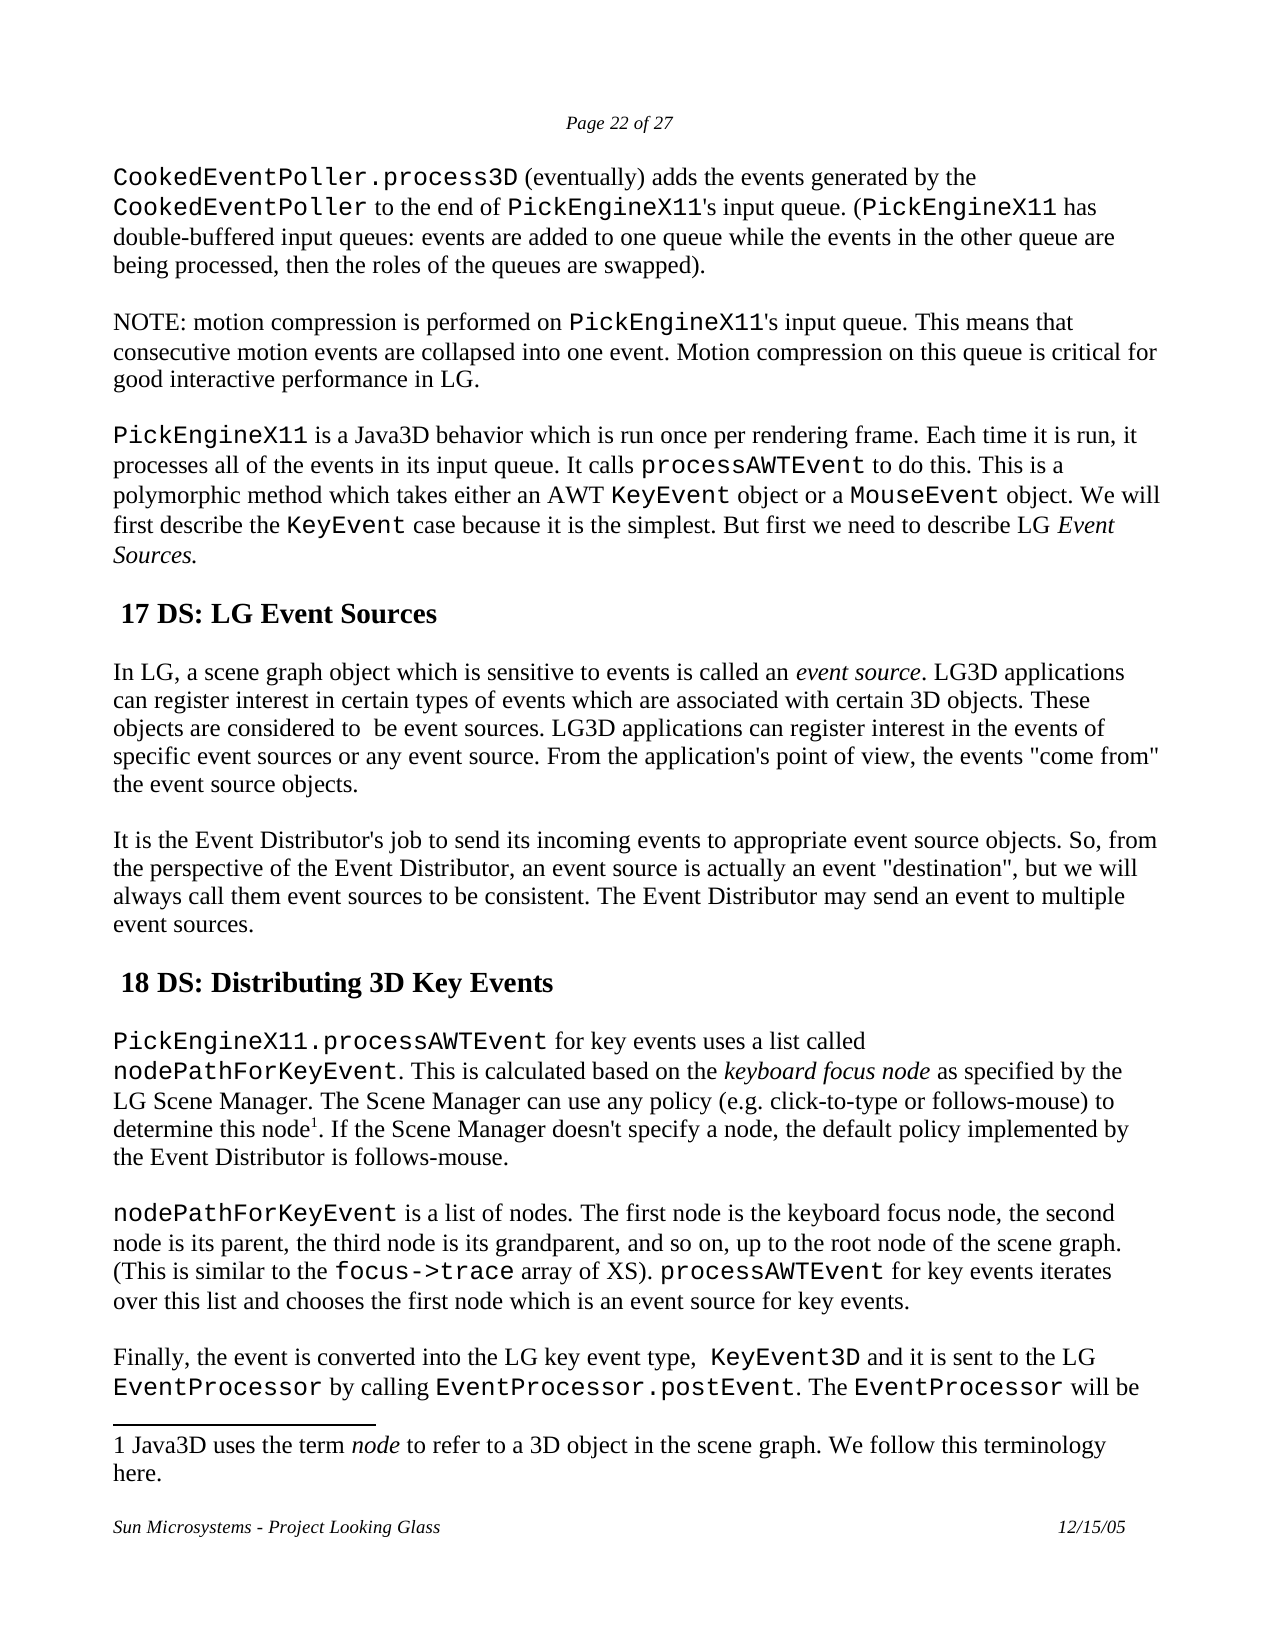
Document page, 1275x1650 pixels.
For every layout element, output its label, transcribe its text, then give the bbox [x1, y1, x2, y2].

text In LG, a scene graph object which is sensitive to events is called an event source. LG3D applications can register interest in certain types of events which are associated with certain 3D objects. These objects are considered to be event sources. LG3D applications can register interest in the events of specific event sources or any event source. From the application's point of view, the events "come from" the event source objects. [113, 658, 1162, 798]
list DS: LG Event Sources [113, 597, 1162, 630]
text CookedEventPoller.process3D (eventually) adds the events generated by the CookedEventPoller to the end of PickEngineX11's input queue. (PickEngineX11 has double-buffered input queues: events are added to one queue while the events in the other queue are being processed, then the roles of the queues are swapped). [113, 163, 1162, 279]
text PickEngineX11 is a Java3D behavior which is run once per rendering frame. Each time it is run, it processes all of the events in its input queue. It calls processAWTEvent to do this. This is a polymorphic method which takes either an AWT KeyEvent object or a MouseEvent object. We will first describe the KeyEvent case because it is the simplest. But first we need to describe LG Event Sources. [113, 421, 1162, 569]
text nodePathForKeyEvent is a list of nodes. The first node is the keyboard focus node, the second node is its parent, the third node is its grandparent, and so on, up to the root node of the scene graph. (This is similar to the focus->trace array of XS). processAWTEvent for key events iterates over this list and chooses the first node which is an event source for key events. [113, 1199, 1162, 1315]
text Finally, the event is converted into the LG key event type, KeyEvent3D and it is sent to the LG EventProcessor by calling EventProcessor.postEvent. The EventProcessor will be [113, 1343, 1162, 1403]
text PickEngineX11.processAWTEvent for key events uses a list called nodePathForKeyEvent. This is calculated based on the keyboard focus node as specified by the LG Scene Manager. The Scene Manager can use any policy (e.g. click-to-type or follows-mouse) to determine this node. If the Scene Manager doesn't specify a node, the default policy implemented by the Event Distributor is follows-mouse. [113, 1027, 1162, 1171]
text It is the Event Distributor's job to send its incoming events to appropriate event source objects. So, from the perspective of the Event Distributor, an event source is actually an event "destination", but we will always call them event sources to be consistent. The Event Distributor may send an event to multiple event sources. [113, 826, 1162, 938]
list DS: Distributing 3D Key Events [113, 966, 1162, 999]
text Java3D uses the term node to refer to a 3D object in the scene graph. We follow this terminology here. [113, 1431, 1162, 1487]
text NOTE: motion compression is performed on PickEngineX11's input queue. This means that consecutive motion events are collapsed into one event. Motion compression on this queue is critical for good interactive performance in LG. [113, 307, 1162, 393]
